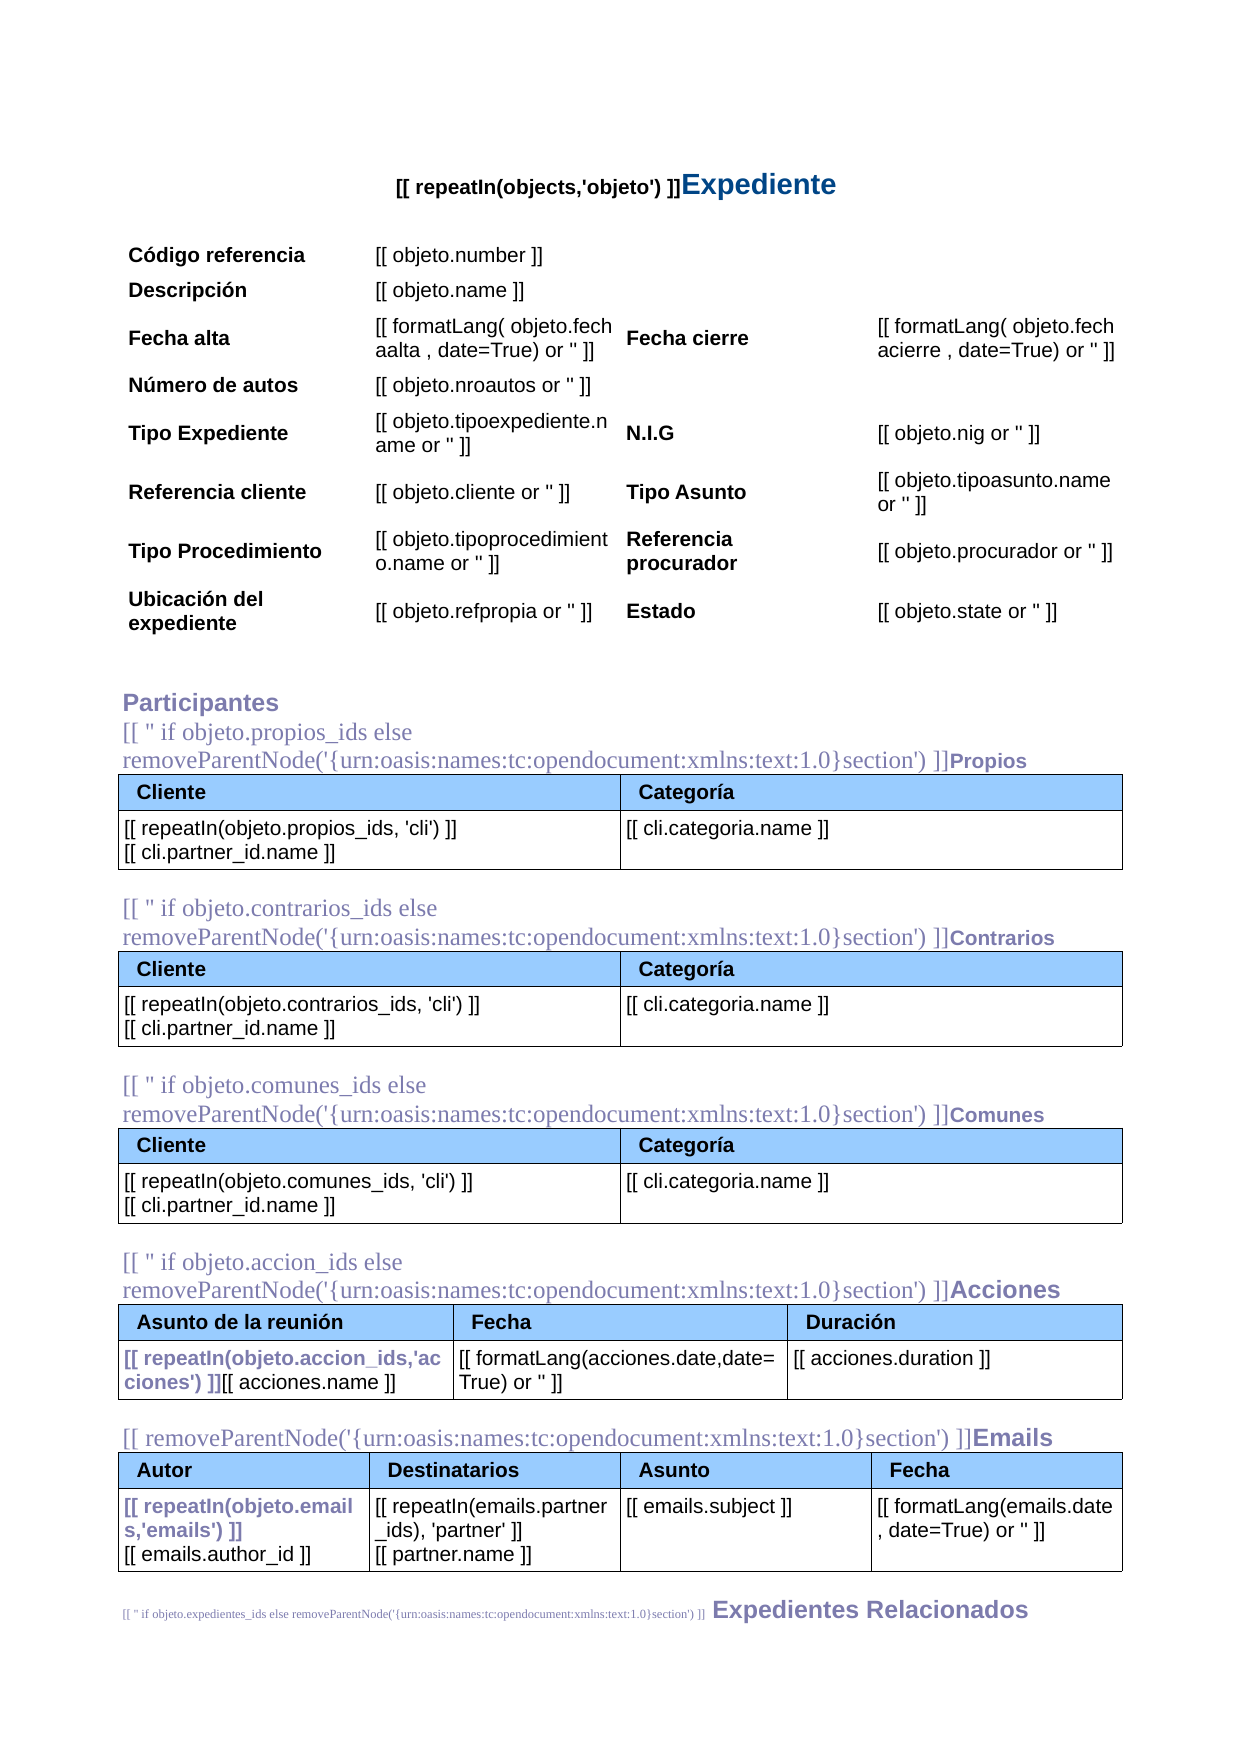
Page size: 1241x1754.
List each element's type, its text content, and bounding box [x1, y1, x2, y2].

table_header [[ objeto.number ]] [369, 237, 620, 272]
table_cell [[ objeto.name ]] [369, 273, 1122, 308]
text [[ '' if objeto.comunes_ids else removeParentNode('{urn:oasis:names:tc:opendocument:xmlns:text:1.0}section') ]]Comunes [122, 1070, 1122, 1127]
table_header [620, 237, 871, 272]
table_cell [[ cli.categoria.name ]] [621, 811, 1122, 869]
table_cell [[ objeto.tipoasunto.name or '' ]] [871, 462, 1122, 521]
table_cell [[ objeto.refpropia or '' ]] [369, 581, 620, 640]
table_cell [[ formatLang(acciones.date,date=True) or '' ]] [454, 1341, 787, 1399]
table_cell [[ repeatIn(objeto.comunes_ids, 'cli') ]][[ cli.partner_id.name ]] [119, 1164, 620, 1222]
table_header [[ repeatIn(emails.partner_ids), 'partner' ]][[ partner.name ]] [375, 1494, 614, 1565]
table_header Código referencia [118, 237, 369, 272]
text [[ '' if objeto.expedientes_ids else removeParentNode('{urn:oasis:names:tc:opendocument:xmlns:text:1.0}section') ]] Expedientes Relacionados [122, 1595, 1122, 1624]
table_cell [[ repeatIn(objeto.emails,'emails') ]][[ emails.author_id ]] [119, 1489, 369, 1571]
table_header Categoría [621, 952, 1122, 986]
table_header Autor [119, 1453, 369, 1488]
table_header Fecha [872, 1453, 1122, 1488]
table_cell [370, 1489, 620, 1571]
table_cell [[ formatLang( objeto.fechacierre , date=True) or '' ]] [871, 308, 1122, 367]
subtitle [[ repeatIn(objects,'objeto') ]]Expediente [118, 167, 1122, 201]
table_header Duración [788, 1305, 1122, 1340]
table_cell [[ formatLang( objeto.fechaalta , date=True) or '' ]] [369, 308, 620, 367]
table_cell [[ objeto.state or '' ]] [871, 581, 1122, 640]
table_cell [[ repeatIn(objeto.propios_ids, 'cli') ]][[ cli.partner_id.name ]] [119, 811, 620, 869]
text [[ '' if objeto.propios_ids else removeParentNode('{urn:oasis:names:tc:opendocument:xmlns:text:1.0}section') ]]Propios [122, 717, 1122, 774]
table_cell [[ repeatIn(objeto.contrarios_ids, 'cli') ]][[ cli.partner_id.name ]] [119, 987, 620, 1046]
table_cell [[ repeatIn(objeto.accion_ids,'acciones') ]][[ acciones.name ]] [119, 1341, 453, 1399]
table_cell [[ cli.categoria.name ]] [621, 1164, 1122, 1222]
table_cell Número de autos [118, 367, 369, 403]
table_cell [[ objeto.tipoexpediente.name or '' ]] [369, 403, 620, 462]
table_cell [[ cli.categoria.name ]] [621, 987, 1122, 1046]
table_header Asunto de la reunión [119, 1305, 453, 1340]
table_cell [[ objeto.nig or '' ]] [871, 403, 1122, 462]
table_header Categoría [621, 1129, 1122, 1163]
table_header Cliente [119, 1129, 620, 1163]
table_cell [[ acciones.duration ]] [788, 1341, 1122, 1399]
table_cell Ubicación del expediente [118, 581, 369, 640]
table_cell [[ objeto.nroautos or '' ]] [369, 367, 620, 403]
table_cell Tipo Procedimiento [118, 521, 369, 581]
table_cell Tipo Expediente [118, 403, 369, 462]
table_cell [620, 367, 871, 403]
table_cell Tipo Asunto [620, 462, 871, 521]
table_header Cliente [119, 952, 620, 986]
table_header Categoría [621, 775, 1122, 810]
table_cell N.I.G [620, 403, 871, 462]
text [[ '' if objeto.contrarios_ids else removeParentNode('{urn:oasis:names:tc:opendocument:xmlns:text:1.0}section') ]]Contrarios [122, 893, 1122, 951]
table_cell Referencia procurador [620, 521, 871, 581]
table_cell Fecha alta [118, 308, 369, 367]
table_cell [[ emails.subject ]] [621, 1489, 871, 1571]
table_header [871, 237, 1122, 272]
table_header Destinatarios [370, 1453, 620, 1488]
text Participantes [122, 688, 1122, 717]
table_cell [[ objeto.cliente or '' ]] [369, 462, 620, 521]
table_header Cliente [119, 775, 620, 810]
table_cell [[ formatLang(emails.date, date=True) or '' ]] [872, 1489, 1122, 1571]
text [[ '' if objeto.accion_ids else removeParentNode('{urn:oasis:names:tc:opendocument:xmlns:text:1.0}section') ]]Acciones [122, 1247, 1122, 1304]
table_cell Fecha cierre [620, 308, 871, 367]
table_header Asunto [621, 1453, 871, 1488]
table_cell [871, 367, 1122, 403]
table_cell [[ objeto.procurador or '' ]] [871, 521, 1122, 581]
table_cell [[ objeto.tipoprocedimiento.name or '' ]] [369, 521, 620, 581]
text [[ removeParentNode('{urn:oasis:names:tc:opendocument:xmlns:text:1.0}section') ]]Emails [122, 1423, 1122, 1452]
table_cell Referencia cliente [118, 462, 369, 521]
table_header Fecha [454, 1305, 787, 1340]
table_cell Estado [620, 581, 871, 640]
table_cell Descripción [118, 273, 369, 308]
